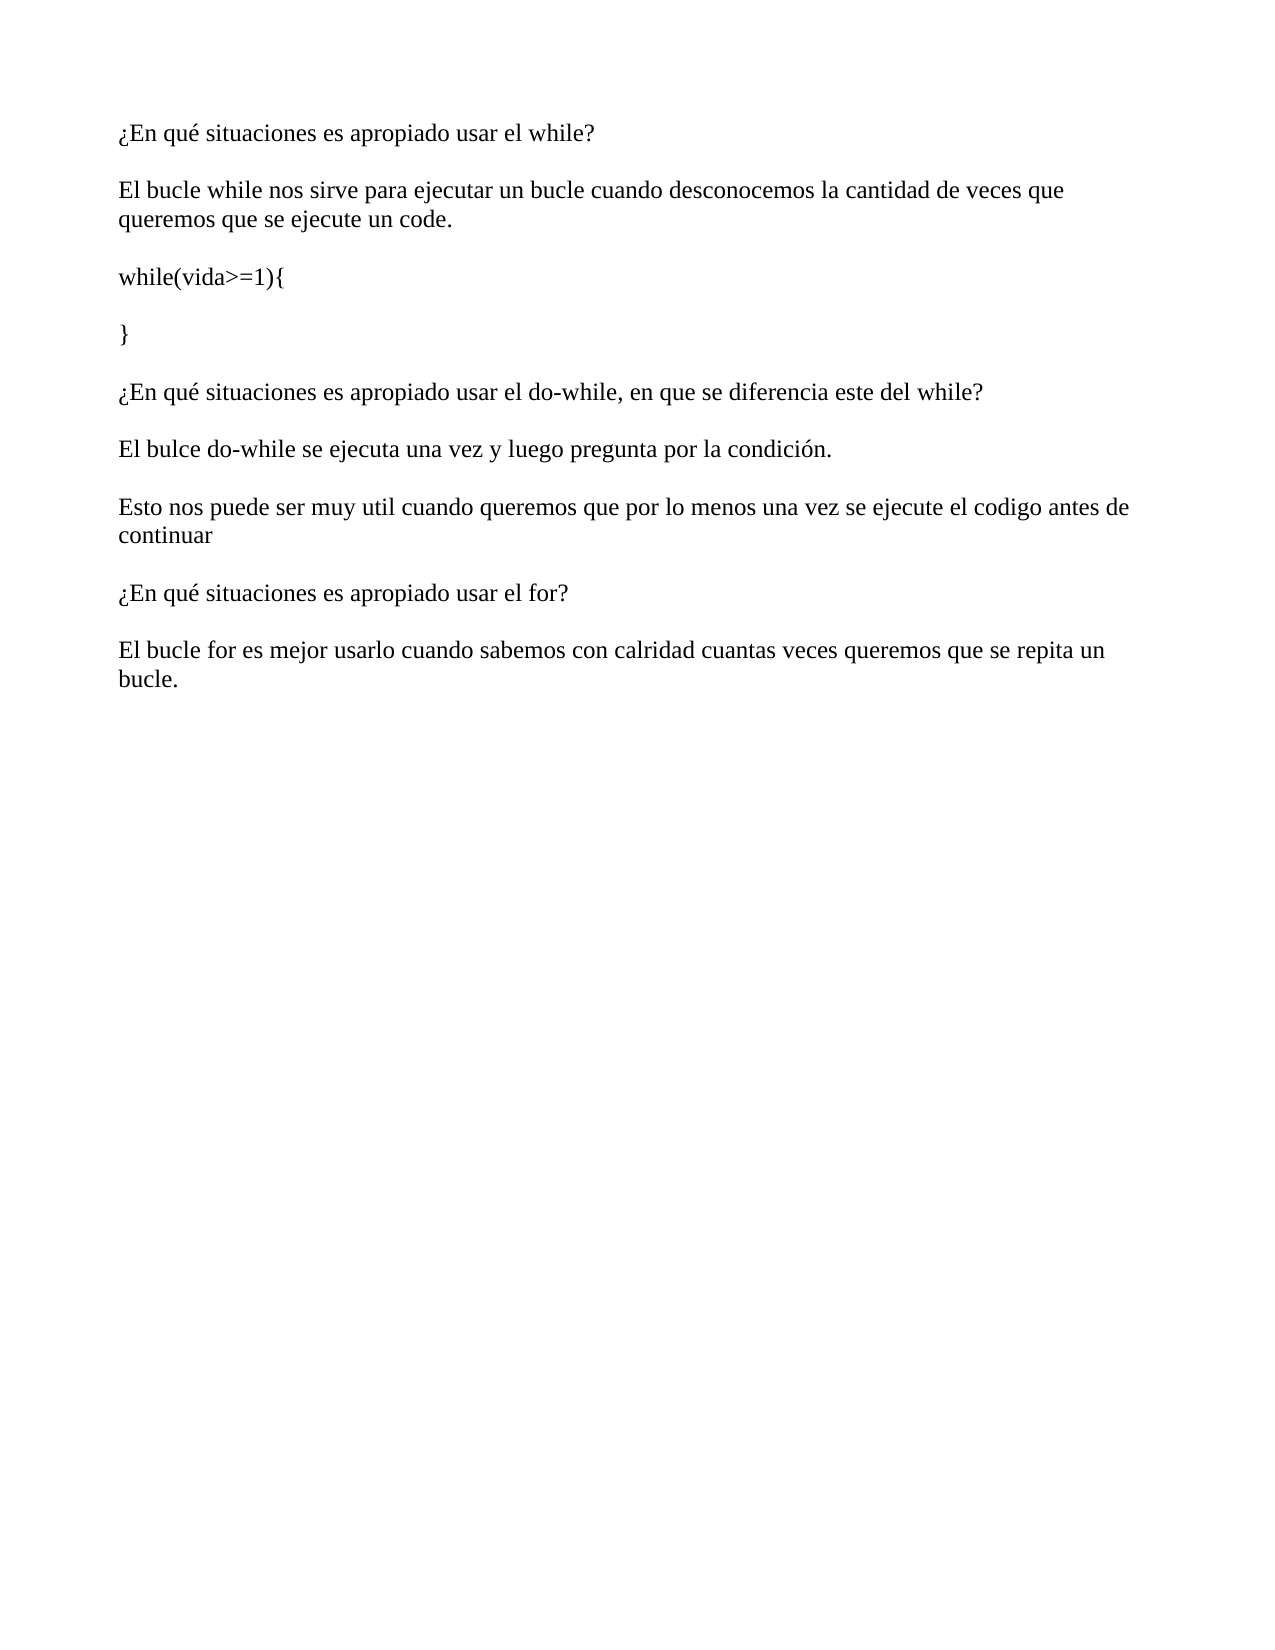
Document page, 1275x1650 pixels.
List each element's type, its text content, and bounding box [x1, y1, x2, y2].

text ¿En qué situaciones es apropiado usar el while? [118, 118, 1157, 147]
text El bulce do-while se ejecuta una vez y luego pregunta por la condición. [118, 434, 1157, 463]
text El bucle for es mejor usarlo cuando sabemos con calridad cuantas veces queremos que se repita un bucle. [118, 636, 1157, 693]
text El bucle while nos sirve para ejecutar un bucle cuando desconocemos la cantidad de veces que queremos que se ejecute un code. [118, 176, 1157, 233]
text } [118, 319, 1157, 348]
text while(vida>=1){ [118, 262, 1157, 291]
text Esto nos puede ser muy util cuando queremos que por lo menos una vez se ejecute el codigo antes de continuar [118, 492, 1157, 549]
text ¿En qué situaciones es apropiado usar el do-while, en que se diferencia este del while? [118, 377, 1157, 406]
text ¿En qué situaciones es apropiado usar el for? [118, 578, 1157, 607]
